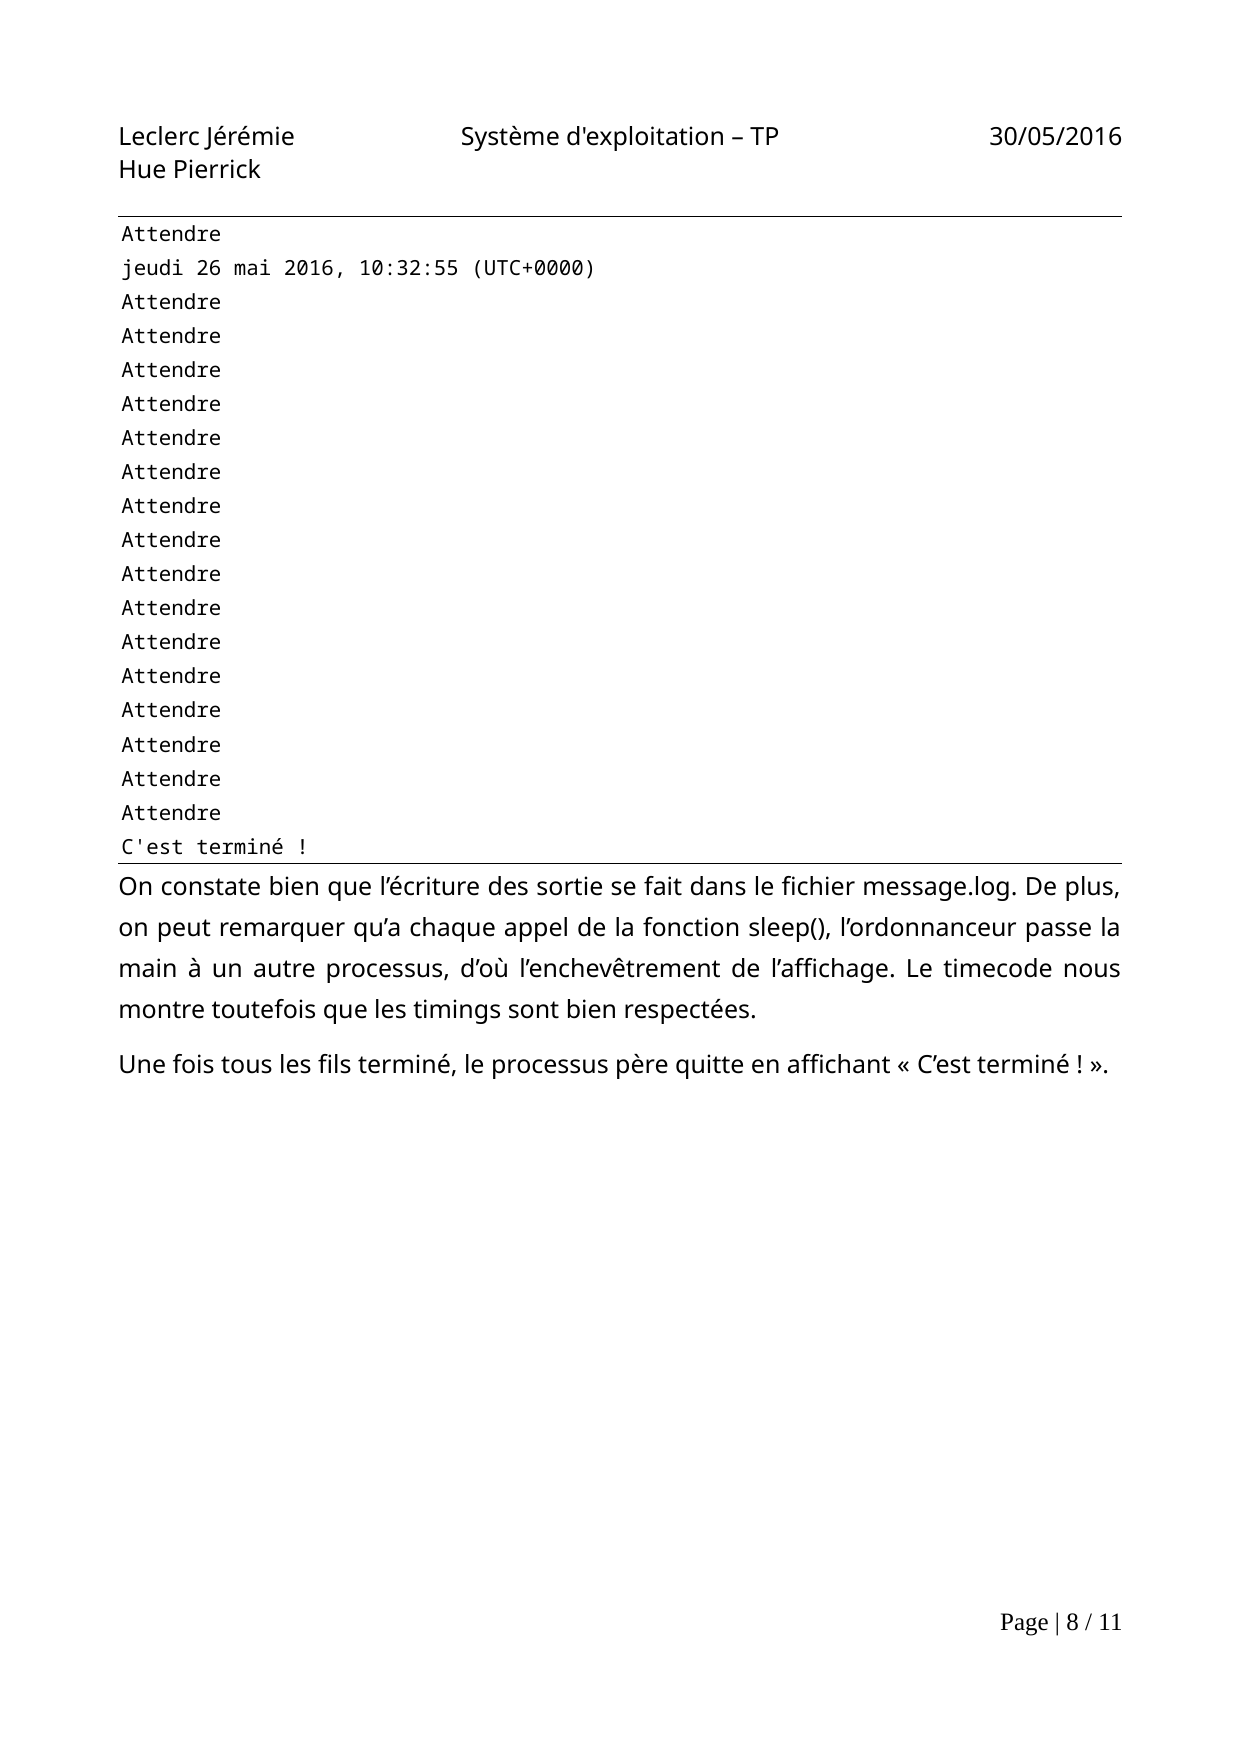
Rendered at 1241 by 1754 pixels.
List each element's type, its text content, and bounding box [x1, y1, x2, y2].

text Attendre [118, 284, 1122, 315]
text On constate bien que l’écriture des sortie se fait dans le fichier message.log. De plus, on peut remarquer qu’a chaque appel de la fonction sleep(), l’ordonnanceur passe la main à un autre processus, d’où l’enchevêtrement de l’affichage. Le timecode nous montre toutefois que les timings sont bien respectées. [118, 869, 1122, 1026]
text Attendre [118, 386, 1122, 417]
text Attendre [118, 318, 1122, 349]
text Attendre [118, 693, 1122, 724]
text Attendre [118, 420, 1122, 452]
text Attendre [118, 590, 1122, 622]
text C'est terminé ! [118, 829, 1122, 863]
text Attendre [118, 761, 1122, 792]
text Attendre [118, 217, 1122, 247]
text Attendre [118, 488, 1122, 520]
text jeudi 26 mai 2016, 10:32:55 (UTC+0000) [118, 250, 1122, 281]
text Attendre [118, 624, 1122, 656]
text Attendre [118, 658, 1122, 690]
text Attendre [118, 352, 1122, 383]
text Attendre [118, 795, 1122, 826]
text Attendre [118, 454, 1122, 486]
text Attendre [118, 556, 1122, 588]
text Une fois tous les fils terminé, le processus père quitte en affichant « C’est terminé ! ». [118, 1047, 1122, 1081]
text Attendre [118, 727, 1122, 758]
text Attendre [118, 522, 1122, 554]
